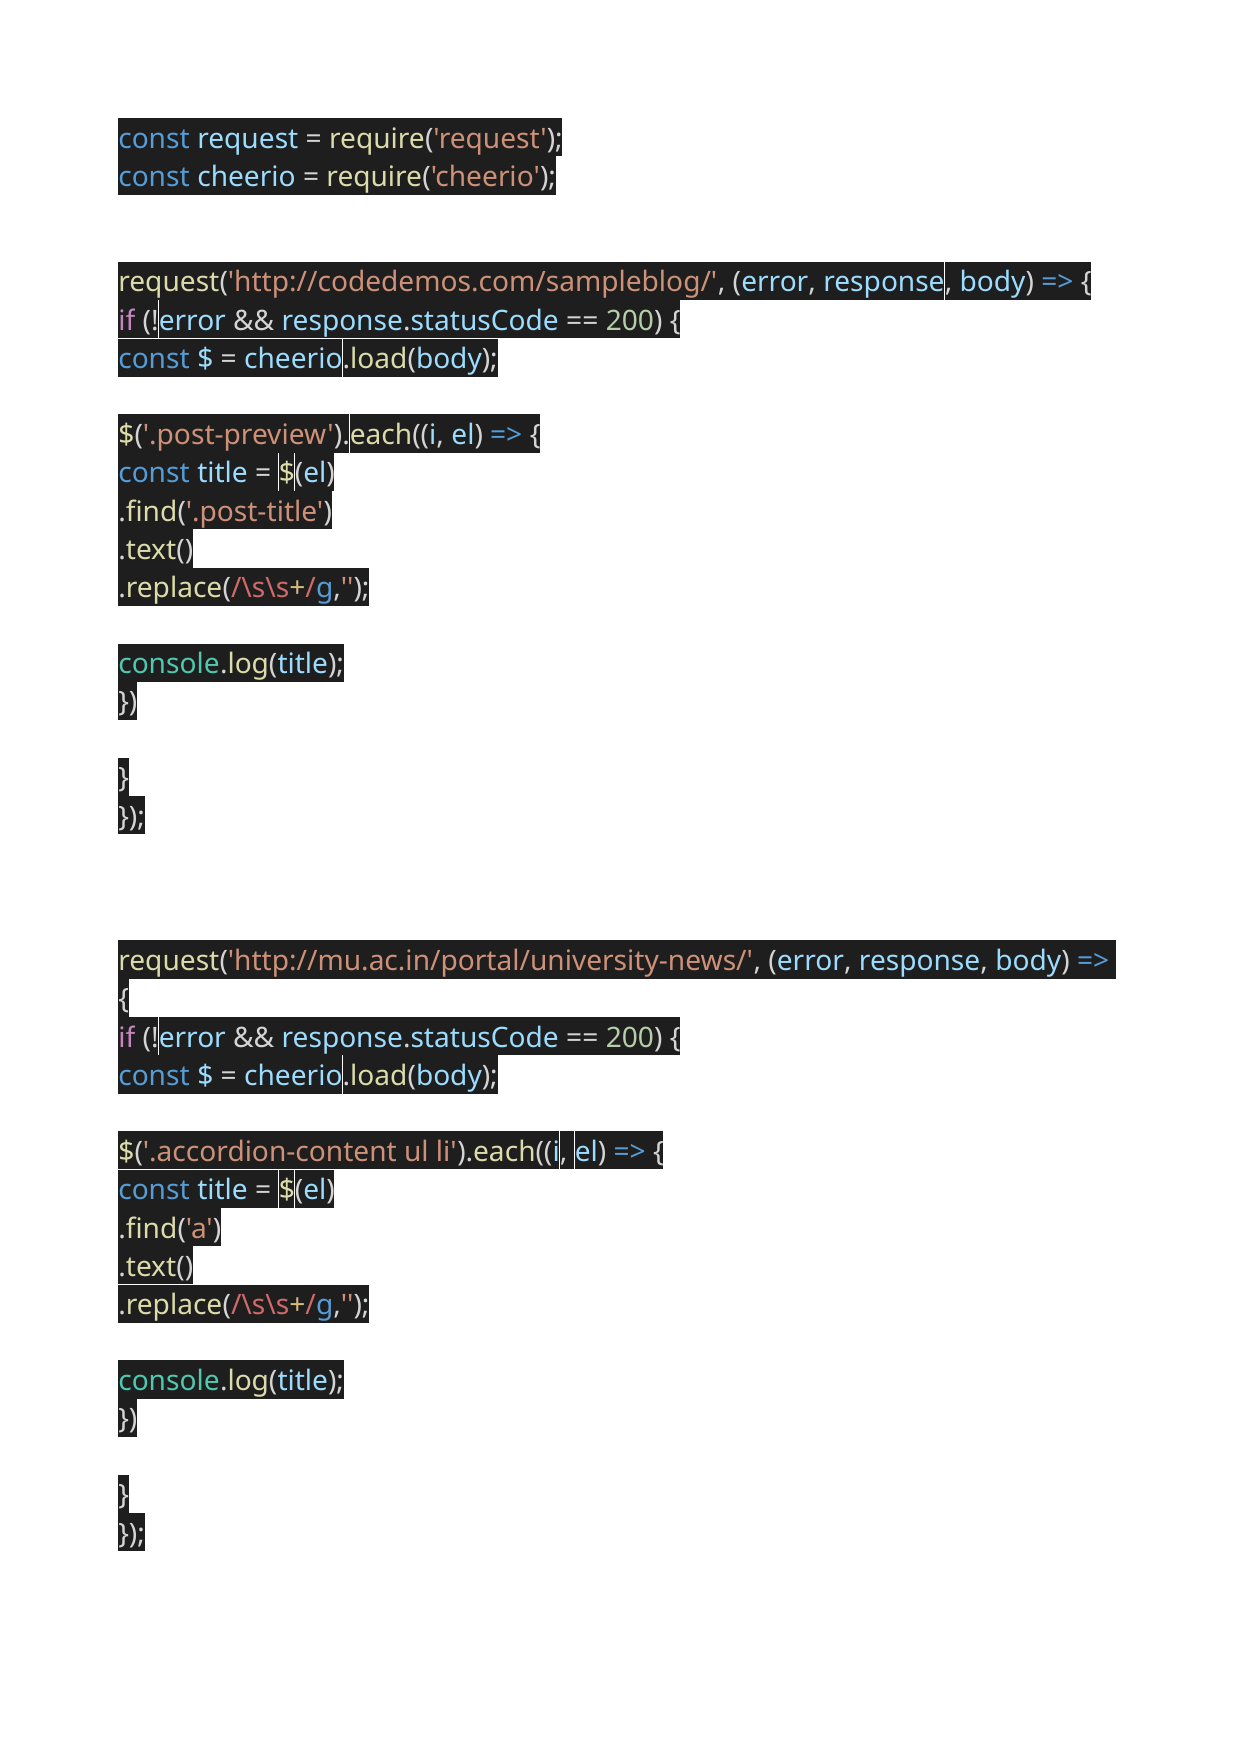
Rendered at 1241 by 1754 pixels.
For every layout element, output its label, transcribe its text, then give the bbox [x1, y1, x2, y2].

text .replace(/\s\s+/g,''); [118, 568, 1122, 606]
text $('.accordion-content ul li').each((i, el) => { [118, 1131, 1122, 1169]
text console.log(title); [118, 643, 1122, 682]
text const $ = cheerio.load(body); [118, 1055, 1122, 1094]
text console.log(title); [118, 1360, 1122, 1399]
text request('http://codedemos.com/sampleblog/', (error, response, body) => { [118, 262, 1122, 300]
text } [118, 1474, 1122, 1513]
text $('.post-preview').each((i, el) => { [118, 414, 1122, 453]
text const title = $(el) [118, 453, 1122, 491]
text const $ = cheerio.load(body); [118, 338, 1122, 377]
text }) [118, 682, 1122, 720]
text const cheerio = require('cheerio'); [118, 156, 1122, 195]
text if (!error && response.statusCode == 200) { [118, 1017, 1122, 1055]
text const title = $(el) [118, 1169, 1122, 1208]
text .replace(/\s\s+/g,''); [118, 1284, 1122, 1323]
text .text() [118, 1246, 1122, 1284]
text if (!error && response.statusCode == 200) { [118, 300, 1122, 338]
text } [118, 758, 1122, 796]
text .find('.post-title') [118, 491, 1122, 529]
text }) [118, 1399, 1122, 1437]
text .text() [118, 529, 1122, 568]
text .find('a') [118, 1208, 1122, 1246]
text request('http://mu.ac.in/portal/university-news/', (error, response, body) => { [118, 940, 1122, 1017]
text }); [118, 1513, 1122, 1551]
text const request = require('request'); [118, 118, 1122, 156]
text }); [118, 796, 1122, 834]
